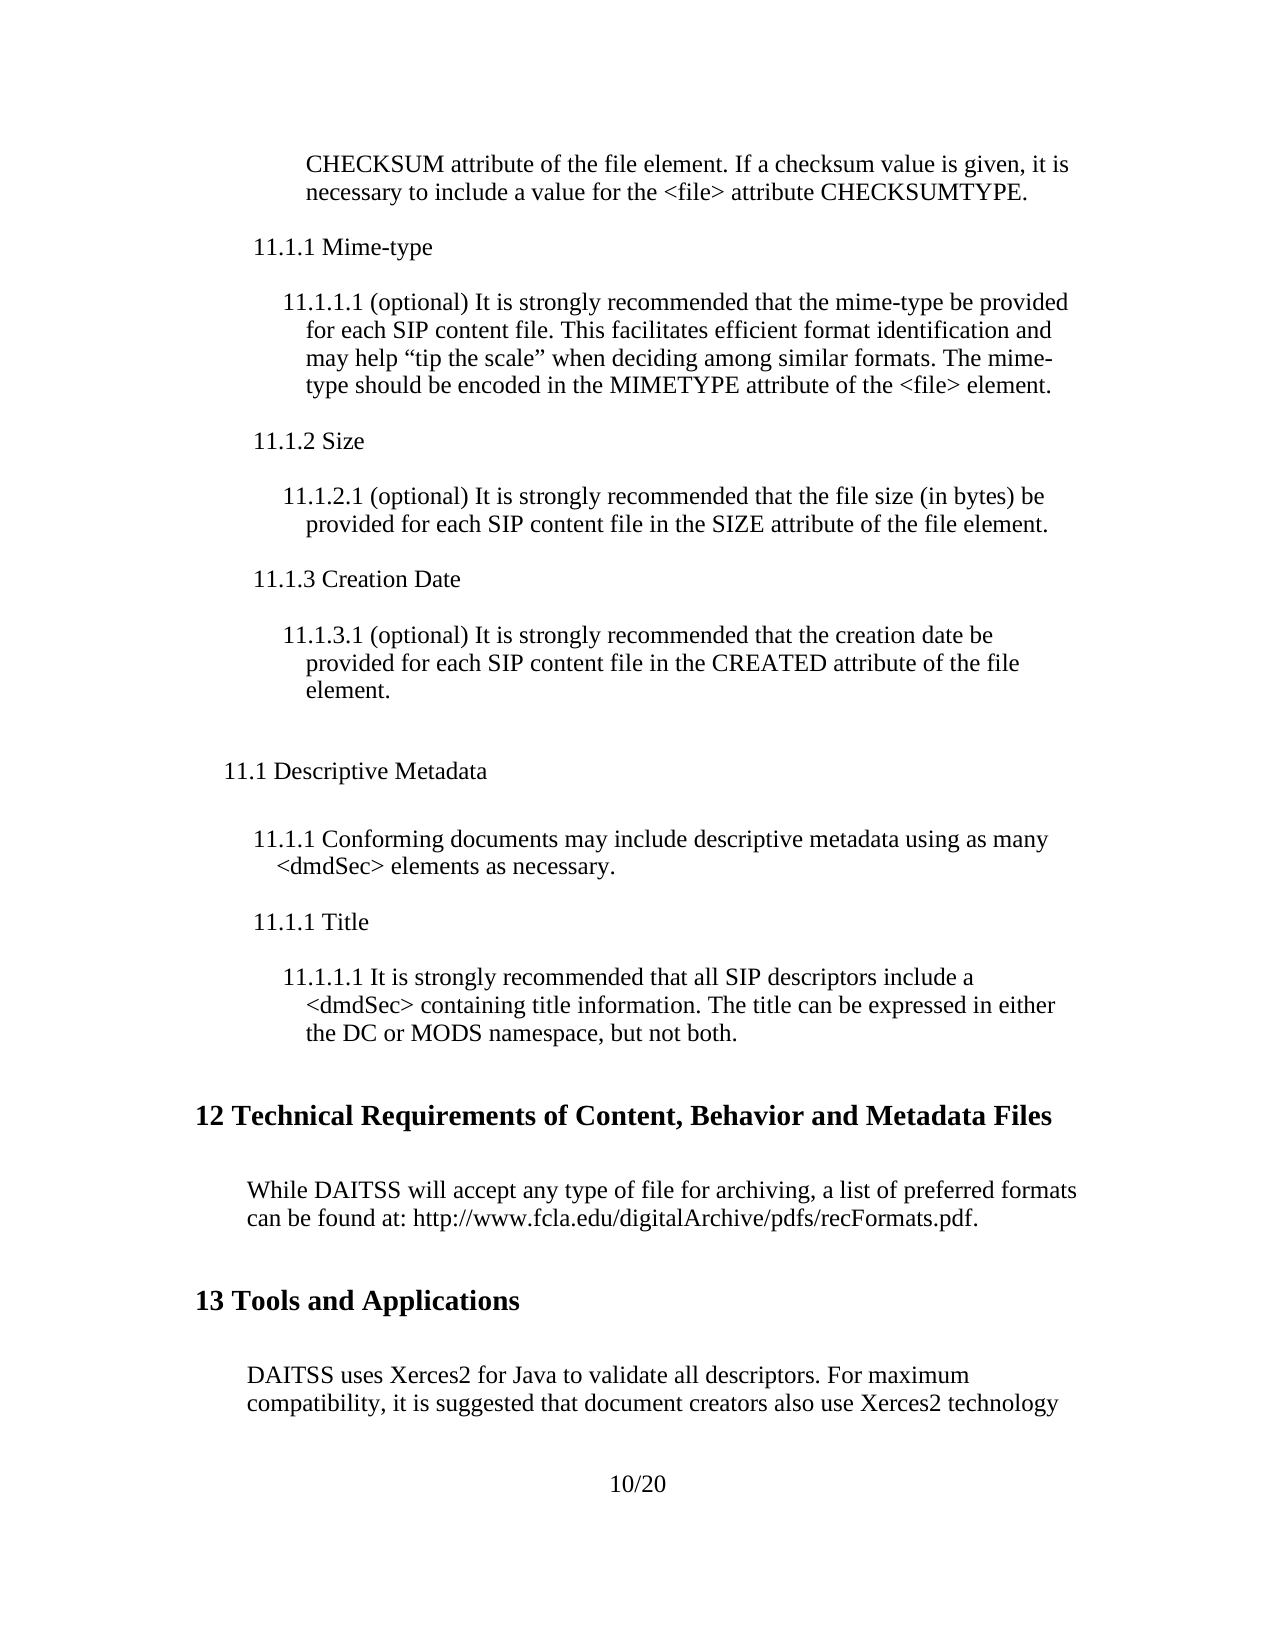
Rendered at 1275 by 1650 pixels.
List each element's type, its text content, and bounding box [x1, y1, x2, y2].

subtitle Descriptive Metadata [217, 757, 1087, 784]
list Creation Date [247, 566, 1087, 593]
list (optional) It is strongly recommended that the mime-type be provided for each SIP content file. This facilitates efficient format identification and may help “tip the scale” when deciding among similar formats. The mime-type should be encoded in the MIMETYPE attribute of the <file> element. [276, 288, 1087, 399]
list (optional) It is strongly recommended that the file size (in bytes) be provided for each SIP content file in the SIZE attribute of the file element. [276, 482, 1087, 538]
subtitle Tools and Applications [187, 1284, 1087, 1317]
subtitle Technical Requirements of Content, Behavior and Metadata Files [187, 1099, 1087, 1131]
list Mime-type [247, 233, 1087, 261]
list Conforming documents may include descriptive metadata using as many <dmdSec> elements as necessary. [247, 825, 1087, 880]
list DAITSS uses Xerces2 for Java to validate all descriptors. For maximum compatibility, it is suggested that document creators also use Xerces2 technology [217, 1361, 1087, 1417]
list Size [247, 427, 1087, 455]
list Title [247, 908, 1087, 936]
list (optional) It is strongly recommended that the creation date be provided for each SIP content file in the CREATED attribute of the file element. [276, 621, 1087, 704]
list It is strongly recommended that all SIP descriptors include a <dmdSec> containing title information. The title can be expressed in either the DC or MODS namespace, but not both. [276, 963, 1087, 1046]
list While DAITSS will accept any type of file for archiving, a list of preferred formats can be found at: http://www.fcla.edu/digitalArchive/pdfs/recFormats.pdf. [217, 1176, 1087, 1232]
list CHECKSUM attribute of the file element. If a checksum value is given, it is necessary to include a value for the <file> attribute CHECKSUMTYPE. [276, 150, 1087, 205]
